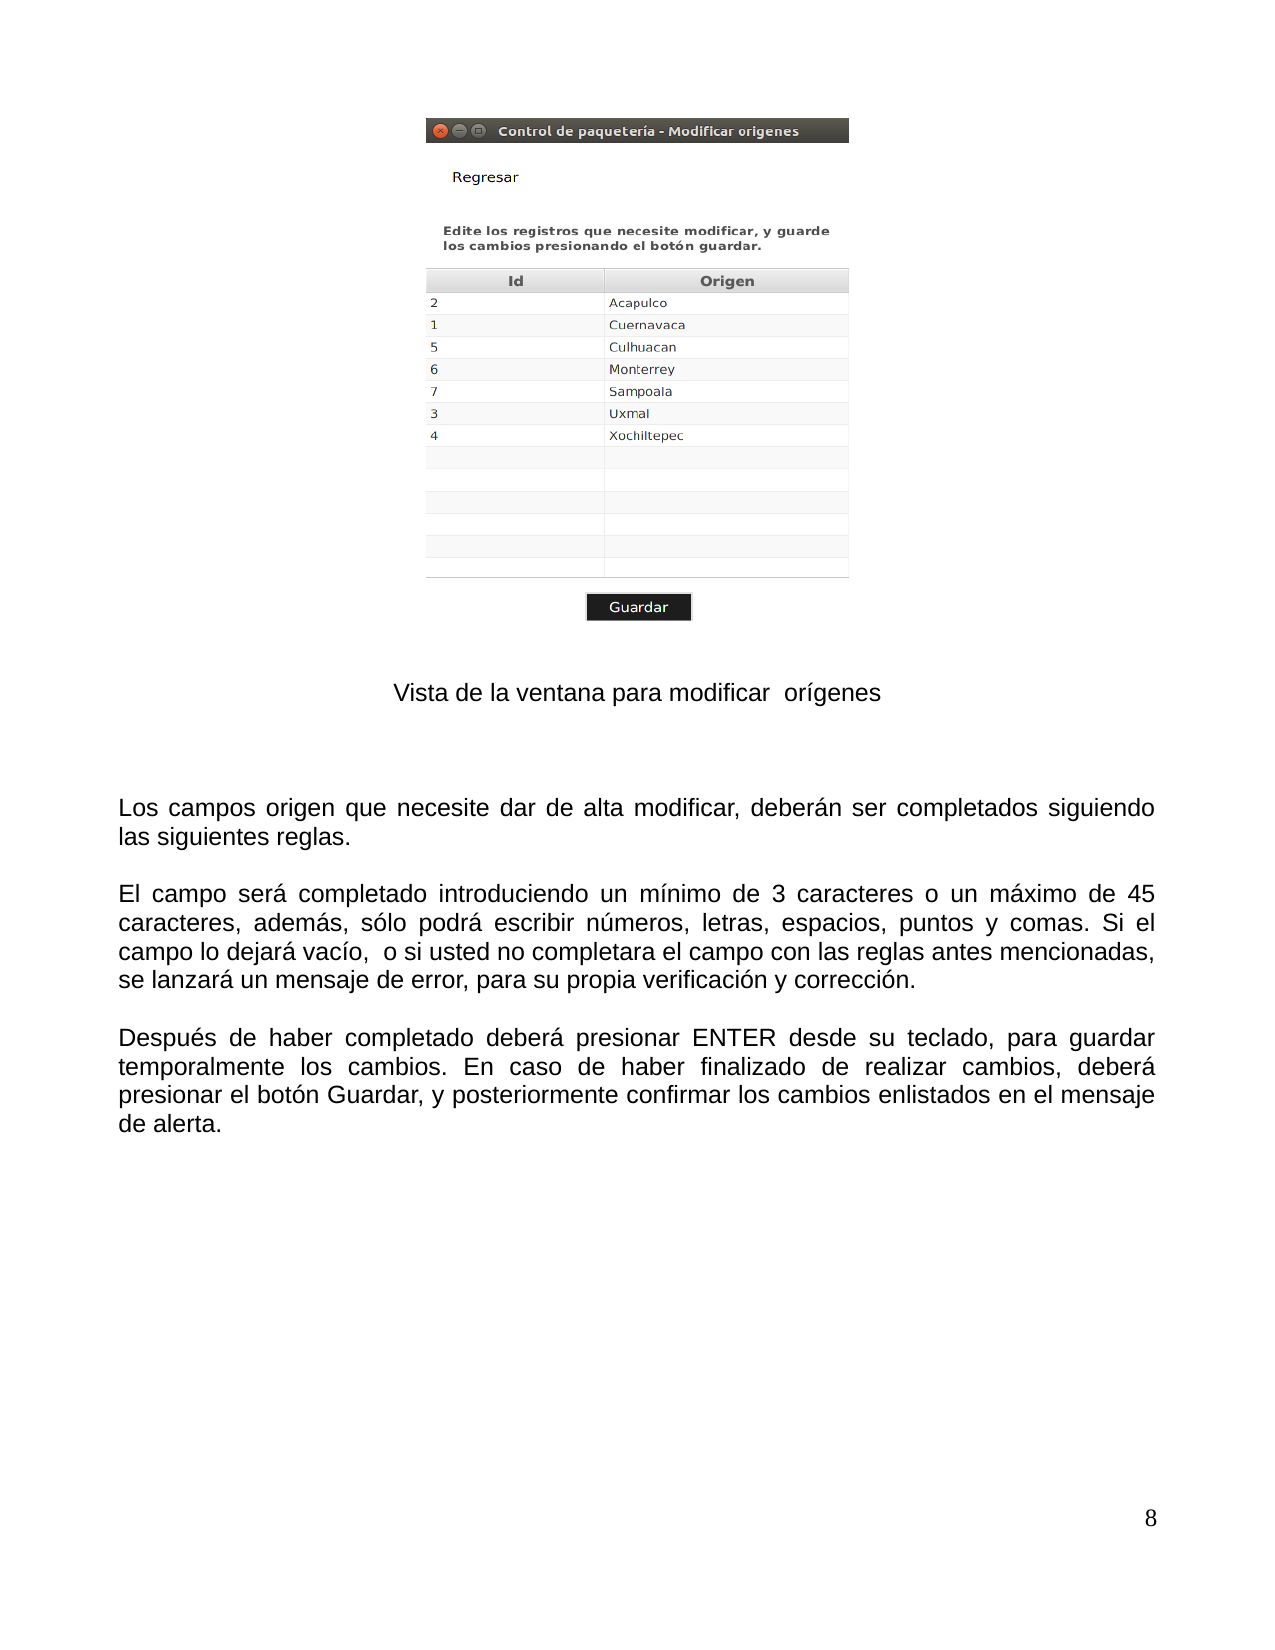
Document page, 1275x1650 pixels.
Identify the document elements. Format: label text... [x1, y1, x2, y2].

text Vista de la ventana para modificar orígenes [118, 678, 1157, 707]
text Los campos origen que necesite dar de alta modificar, deberán ser completados siguiendo las siguientes reglas. [118, 793, 1157, 851]
picture [426, 118, 849, 621]
text El campo será completado introduciendo un mínimo de 3 caracteres o un máximo de 45 caracteres, además, sólo podrá escribir números, letras, espacios, puntos y comas. Si el campo lo dejará vacío, o si usted no completara el campo con las reglas antes mencionadas, se lanzará un mensaje de error, para su propia verificación y corrección. [118, 879, 1157, 994]
text Después de haber completado deberá presionar ENTER desde su teclado, para guardar temporalmente los cambios. En caso de haber finalizado de realizar cambios, deberá presionar el botón Guardar, y posteriormente confirmar los cambios enlistados en el mensaje de alerta. [118, 1023, 1157, 1138]
